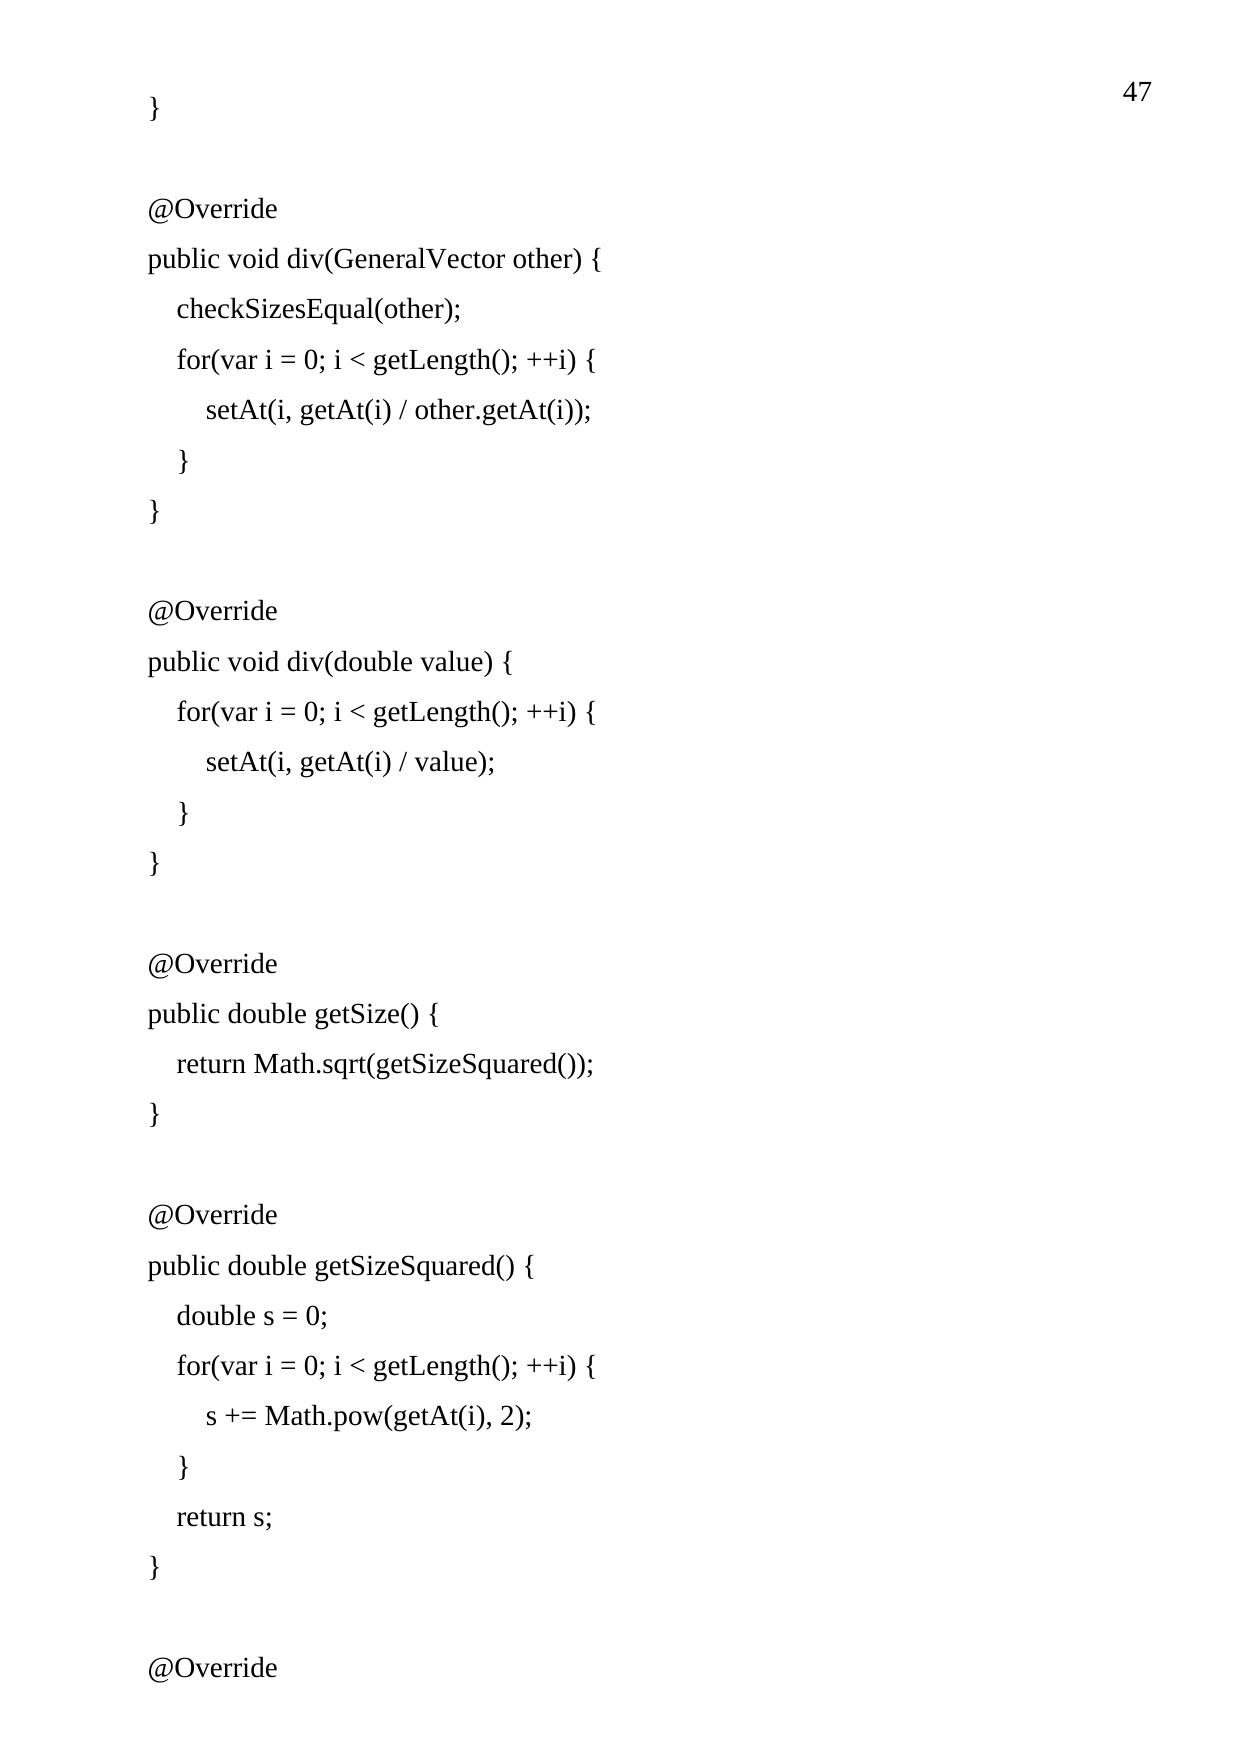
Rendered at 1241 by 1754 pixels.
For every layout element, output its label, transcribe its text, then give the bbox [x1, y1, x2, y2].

text for(var i = 0; i < getLength(); ++i) { [118, 1348, 1122, 1382]
text checkSizesEqual(other); [118, 292, 1122, 325]
text @Override [118, 593, 1122, 627]
text s += Math.pow(getAt(i), 2); [118, 1398, 1122, 1432]
text } [118, 443, 1122, 476]
text public double getSize() { [118, 996, 1122, 1029]
text } [118, 493, 1122, 526]
text @Override [118, 1197, 1122, 1231]
text for(var i = 0; i < getLength(); ++i) { [118, 694, 1122, 728]
text } [118, 1549, 1122, 1583]
text } [118, 1097, 1122, 1130]
text } [118, 845, 1122, 879]
text for(var i = 0; i < getLength(); ++i) { [118, 342, 1122, 376]
text } [118, 90, 1122, 124]
text setAt(i, getAt(i) / value); [118, 744, 1122, 778]
text } [118, 795, 1122, 828]
text @Override [118, 946, 1122, 979]
text public double getSizeSquared() { [118, 1248, 1122, 1281]
text double s = 0; [118, 1298, 1122, 1331]
text public void div(double value) { [118, 644, 1122, 677]
text return s; [118, 1499, 1122, 1533]
text } [118, 1449, 1122, 1482]
text @Override [118, 1650, 1122, 1684]
text @Override [118, 191, 1122, 224]
text setAt(i, getAt(i) / other.getAt(i)); [118, 392, 1122, 426]
text return Math.sqrt(getSizeSquared()); [118, 1046, 1122, 1080]
text public void div(GeneralVector other) { [118, 241, 1122, 275]
